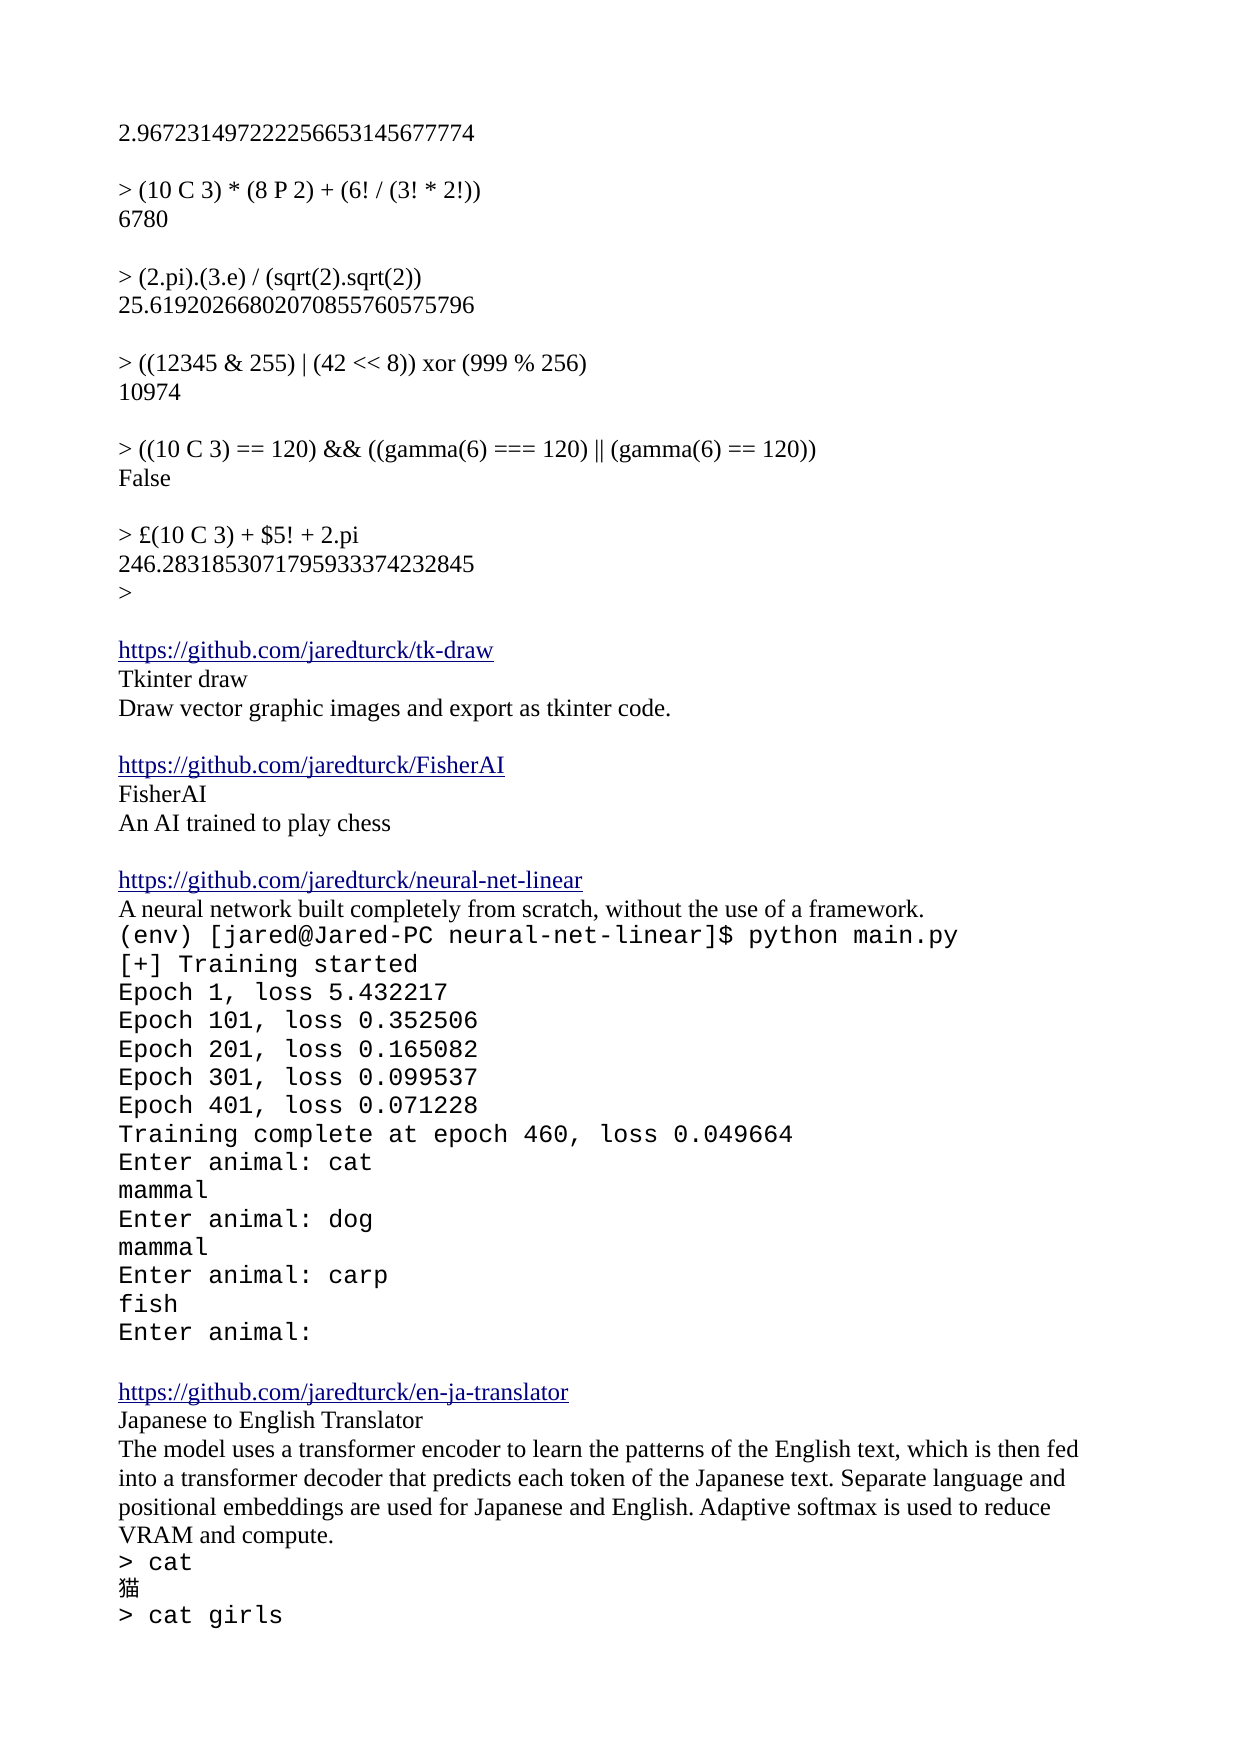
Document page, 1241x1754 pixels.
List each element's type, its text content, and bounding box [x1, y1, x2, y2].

text 10974 [118, 377, 1122, 406]
text 2.967231497222256653145677774 [118, 118, 1122, 147]
text mammal [118, 1178, 1122, 1206]
text https://github.com/jaredturck/en-ja-translator [118, 1377, 1122, 1406]
text 246.2831853071795933374232845 [118, 549, 1122, 578]
text > cat [118, 1549, 1122, 1578]
text Epoch 201, loss 0.165082 [118, 1036, 1122, 1065]
text > cat girls [118, 1602, 1122, 1631]
text > ((10 C 3) == 120) && ((gamma(6) === 120) || (gamma(6) == 120)) [118, 434, 1122, 463]
text 6780 [118, 204, 1122, 233]
text Japanese to English Translator [118, 1406, 1122, 1434]
text FisherAI [118, 779, 1122, 808]
text An AI trained to play chess [118, 808, 1122, 837]
text > (10 C 3) * (8 P 2) + (6! / (3! * 2!)) [118, 176, 1122, 204]
text [+] Training started [118, 951, 1122, 980]
text 猫 [118, 1578, 1122, 1602]
text Enter animal: [118, 1320, 1122, 1348]
text Epoch 101, loss 0.352506 [118, 1008, 1122, 1036]
text Epoch 301, loss 0.099537 [118, 1065, 1122, 1093]
text A neural network built completely from scratch, without the use of a framework. [118, 894, 1122, 923]
text https://github.com/jaredturck/tk-draw [118, 636, 1122, 664]
text 25.61920266802070855760575796 [118, 291, 1122, 319]
text > (2.pi).(3.e) / (sqrt(2).sqrt(2)) [118, 262, 1122, 291]
text (env) [jared@Jared-PC neural-net-linear]$ python main.py [118, 923, 1122, 951]
text Enter animal: dog [118, 1206, 1122, 1235]
text The model uses a transformer encoder to learn the patterns of the English text, which is then fed into a transformer decoder that predicts each token of the Japanese text. Separate language and positional embeddings are used for Japanese and English. Adaptive softmax is used to reduce VRAM and compute. [118, 1434, 1122, 1549]
text https://github.com/jaredturck/neural-net-linear [118, 837, 1122, 894]
text Epoch 1, loss 5.432217 [118, 980, 1122, 1008]
text False [118, 463, 1122, 492]
text > [118, 578, 1122, 607]
text > ((12345 & 255) | (42 << 8)) xor (999 % 256) [118, 348, 1122, 377]
text Draw vector graphic images and export as tkinter code. [118, 693, 1122, 722]
text Training complete at epoch 460, loss 0.049664 [118, 1121, 1122, 1150]
text > £(10 C 3) + $5! + 2.pi [118, 521, 1122, 549]
text Enter animal: carp [118, 1263, 1122, 1291]
text fish [118, 1291, 1122, 1320]
text Tkinter draw [118, 664, 1122, 693]
text https://github.com/jaredturck/FisherAI [118, 751, 1122, 779]
text Enter animal: cat [118, 1150, 1122, 1178]
text Epoch 401, loss 0.071228 [118, 1093, 1122, 1121]
text mammal [118, 1235, 1122, 1263]
